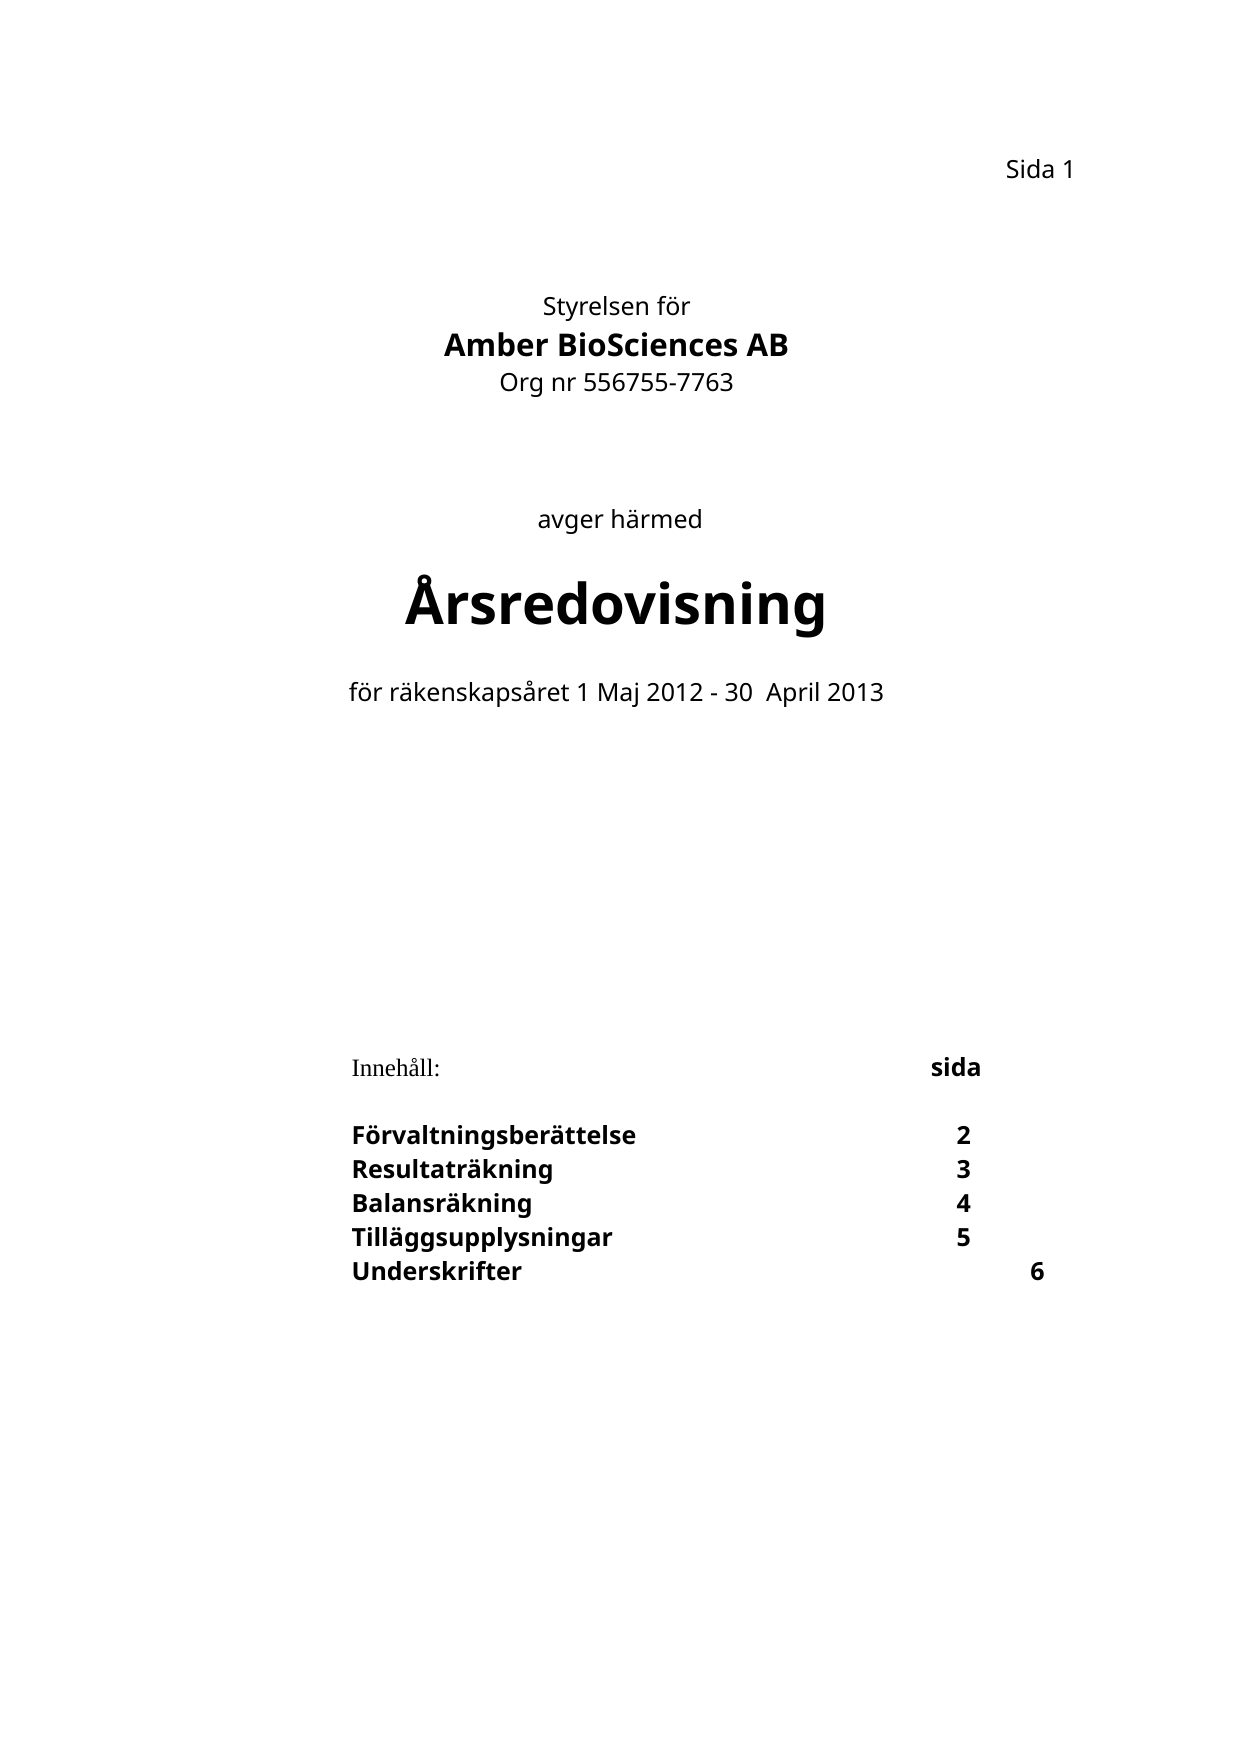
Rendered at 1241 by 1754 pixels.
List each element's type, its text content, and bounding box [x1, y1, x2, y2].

text Org nr 556755-7763 [118, 365, 1122, 399]
text Resultaträkning 3 [118, 1152, 1122, 1186]
text för räkenskapsåret 1 Maj 2012 - 30 April 2013 [118, 675, 1122, 709]
text Förvaltningsberättelse 2 [118, 1118, 1122, 1152]
text Årsredovisning [118, 564, 1122, 641]
text Balansräkning 4 [118, 1186, 1122, 1220]
text Styrelsen för [118, 288, 1122, 322]
text Innehåll: sida [118, 1049, 1122, 1084]
text Underskrifter 6 [118, 1254, 1122, 1288]
text avger härmed [118, 501, 1122, 535]
text Sida 1 [118, 152, 1122, 186]
text Amber BioSciences AB [118, 322, 1122, 365]
text Tilläggsupplysningar 5 [118, 1220, 1122, 1254]
